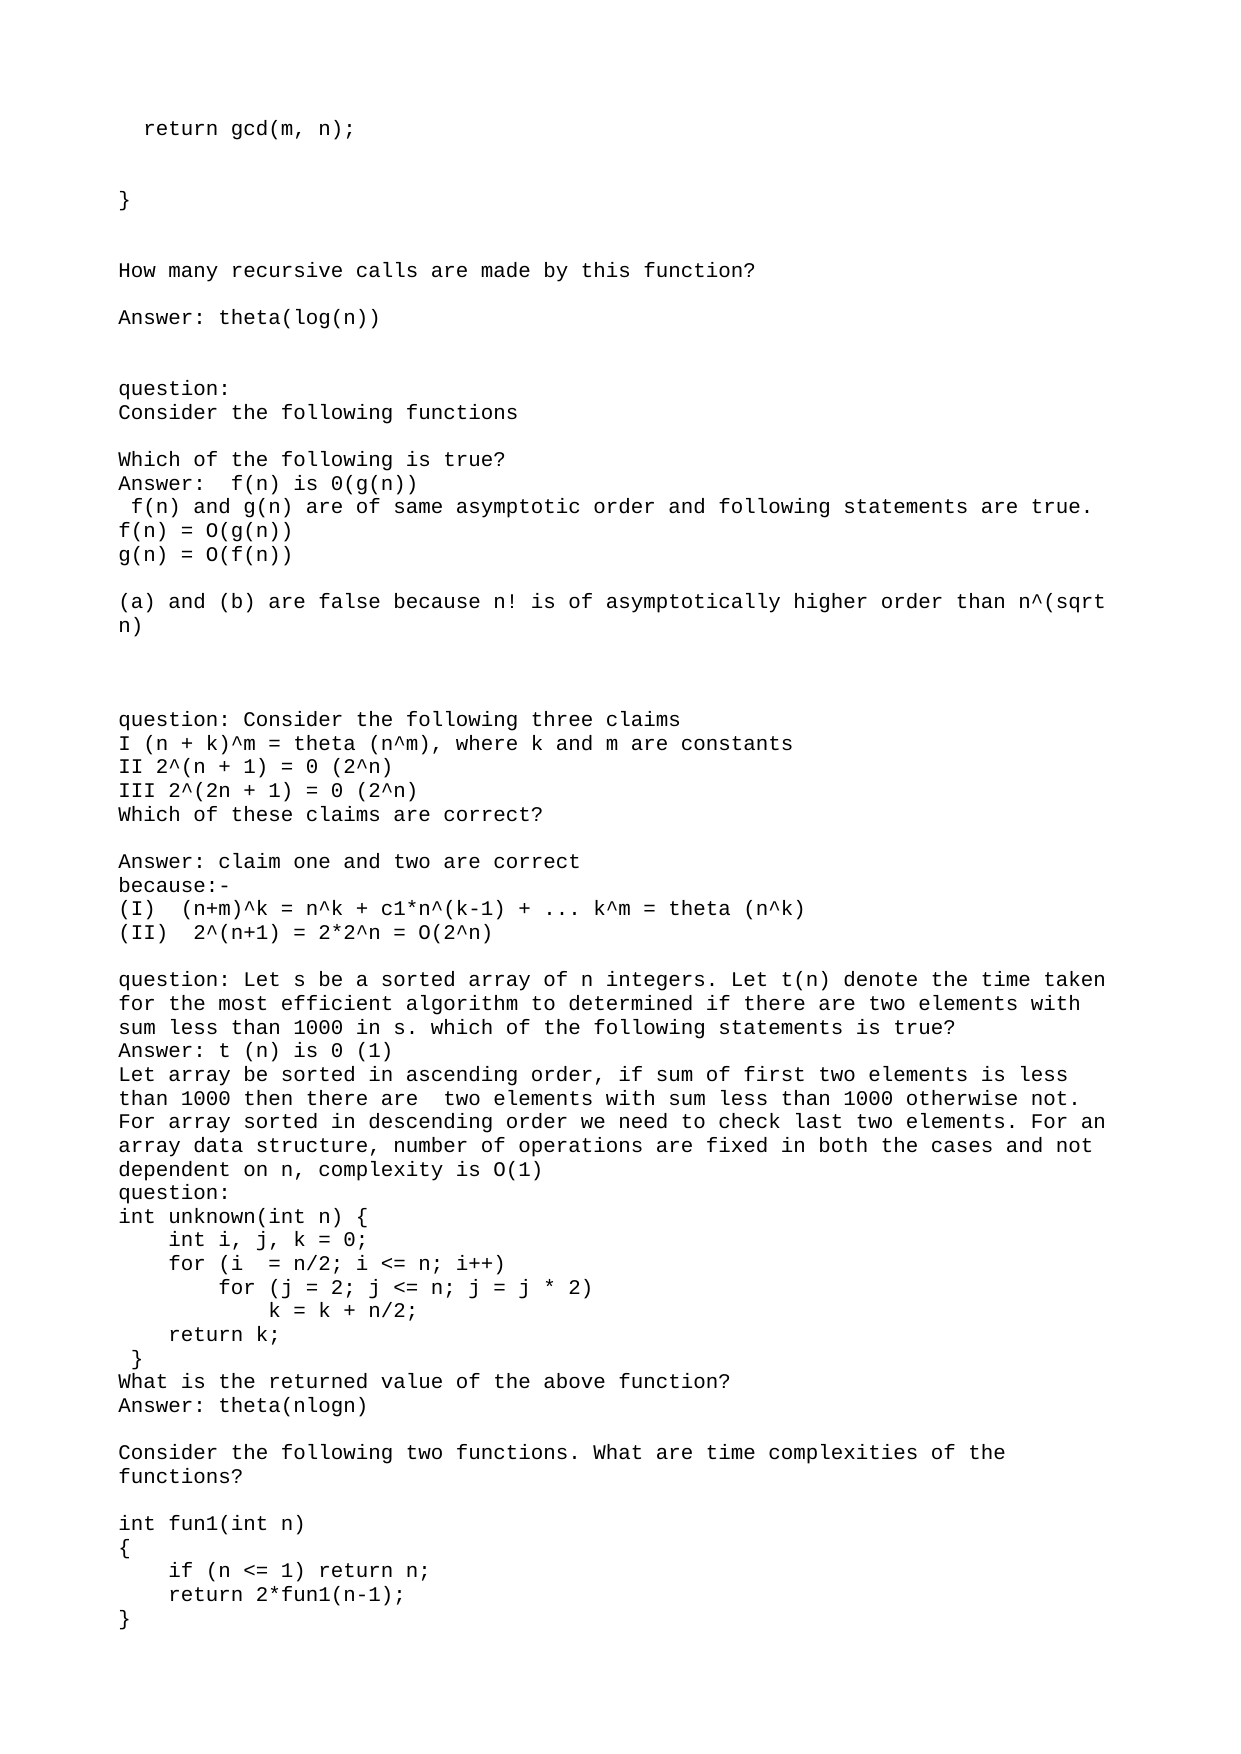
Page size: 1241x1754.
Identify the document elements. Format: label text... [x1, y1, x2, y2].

text (I) (n+m)^k = n^k + c1*n^(k-1) + ... k^m = theta (n^k) [118, 898, 1122, 922]
text } [118, 1348, 1122, 1371]
text int unknown(int n) { [118, 1206, 1122, 1229]
text Let array be sorted in ascending order, if sum of first two elements is less than 1000 then there are two elements with sum less than 1000 otherwise not. For array sorted in descending order we need to check last two elements. For an array data structure, number of operations are fixed in both the cases and not dependent on n, complexity is O(1) [118, 1064, 1122, 1182]
text int fun1(int n) [118, 1513, 1122, 1537]
text return gcd(m, n); [118, 118, 1122, 142]
text k = k + n/2; [118, 1300, 1122, 1324]
text for (i = n/2; i <= n; i++) [118, 1253, 1122, 1277]
text question: [118, 378, 1122, 402]
text Answer: claim one and two are correct [118, 851, 1122, 875]
text { [118, 1537, 1122, 1561]
text Consider the following functions Which of the following is true? [118, 402, 1122, 473]
text Answer: f(n) is 0(g(n)) [118, 473, 1122, 496]
text question: [118, 1182, 1122, 1206]
text for (j = 2; j <= n; j = j * 2) [118, 1277, 1122, 1300]
text return 2*fun1(n-1); [118, 1584, 1122, 1608]
text Answer: theta(log(n)) [118, 307, 1122, 331]
text question: Consider the following three claims I (n + k)^m = theta (n^m), where k and m are constants II 2^(n + 1) = 0 (2^n) III 2^(2n + 1) = 0 (2^n) Which of these claims are correct? [118, 709, 1122, 827]
text What is the returned value of the above function? [118, 1371, 1122, 1395]
text return k; [118, 1324, 1122, 1348]
text } [118, 1608, 1122, 1631]
text because:- [118, 875, 1122, 898]
text f(n) and g(n) are of same asymptotic order and following statements are true. f(n) = O(g(n)) g(n) = O(f(n)) [118, 496, 1122, 567]
text Answer: theta(nlogn) [118, 1395, 1122, 1419]
text Consider the following two functions. What are time complexities of the functions? [118, 1442, 1122, 1489]
text (a) and (b) are false because n! is of asymptotically higher order than n^(sqrt n) [118, 591, 1122, 638]
text int i, j, k = 0; [118, 1229, 1122, 1253]
text question: Let s be a sorted array of n integers. Let t(n) denote the time taken for the most efficient algorithm to determined if there are two elements with sum less than 1000 in s. which of the following statements is true? [118, 969, 1122, 1040]
text How many recursive calls are made by this function? [118, 260, 1122, 284]
text if (n <= 1) return n; [118, 1561, 1122, 1584]
text (II) 2^(n+1) = 2*2^n = O(2^n) [118, 922, 1122, 946]
text } [118, 189, 1122, 213]
text Answer: t (n) is 0 (1) [118, 1040, 1122, 1064]
